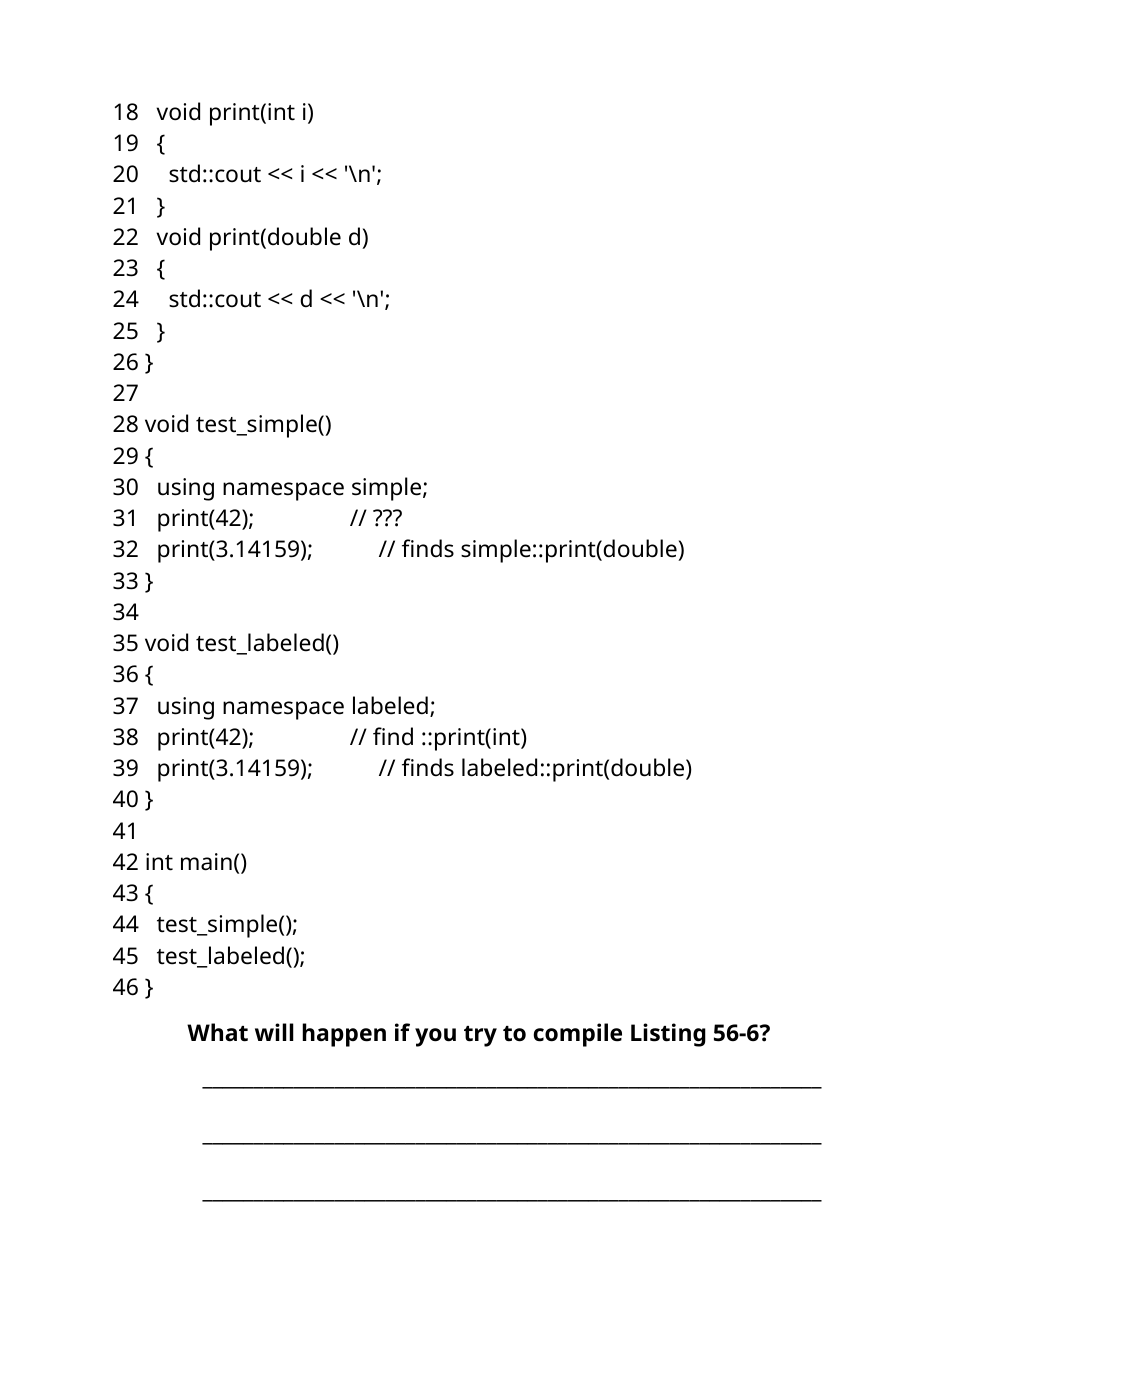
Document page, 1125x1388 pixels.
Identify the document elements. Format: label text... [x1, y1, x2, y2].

text 24 std::cout << d << '\n'; [112, 283, 1012, 315]
text 18 void print(int i) [112, 96, 1012, 127]
text 42 int main() [112, 846, 1012, 877]
text 40 } [112, 783, 1012, 815]
text 30 using namespace simple; [112, 471, 1012, 502]
text 37 using namespace labeled; [112, 690, 1012, 721]
text 41 [112, 815, 1012, 846]
text 23 { [112, 252, 1012, 283]
text 43 { [112, 877, 1012, 908]
list _____________________________________________________________ [202, 1117, 1012, 1148]
text 25 } [112, 315, 1012, 346]
text 31 print(42); // ??? [112, 502, 1012, 533]
text 26 } [112, 346, 1012, 377]
list _____________________________________________________________ [202, 1061, 1012, 1092]
text 21 } [112, 190, 1012, 221]
text 38 print(42); // find ::print(int) [112, 721, 1012, 752]
text 35 void test_labeled() [112, 627, 1012, 658]
text 46 } [112, 971, 1012, 1002]
text 29 { [112, 440, 1012, 471]
text 28 void test_simple() [112, 408, 1012, 440]
list _____________________________________________________________ [202, 1174, 1012, 1205]
text 20 std::cout << i << '\n'; [112, 158, 1012, 190]
text 33 } [112, 565, 1012, 596]
text 27 [112, 377, 1012, 408]
text 36 { [112, 658, 1012, 690]
text 45 test_labeled(); [112, 940, 1012, 971]
text 19 { [112, 127, 1012, 158]
text 22 void print(double d) [112, 221, 1012, 252]
text 34 [112, 596, 1012, 627]
text 32 print(3.14159); // finds simple::print(double) [112, 533, 1012, 565]
text What will happen if you try to compile Listing 56-6? [112, 1015, 1012, 1048]
text 44 test_simple(); [112, 908, 1012, 940]
text 39 print(3.14159); // finds labeled::print(double) [112, 752, 1012, 783]
